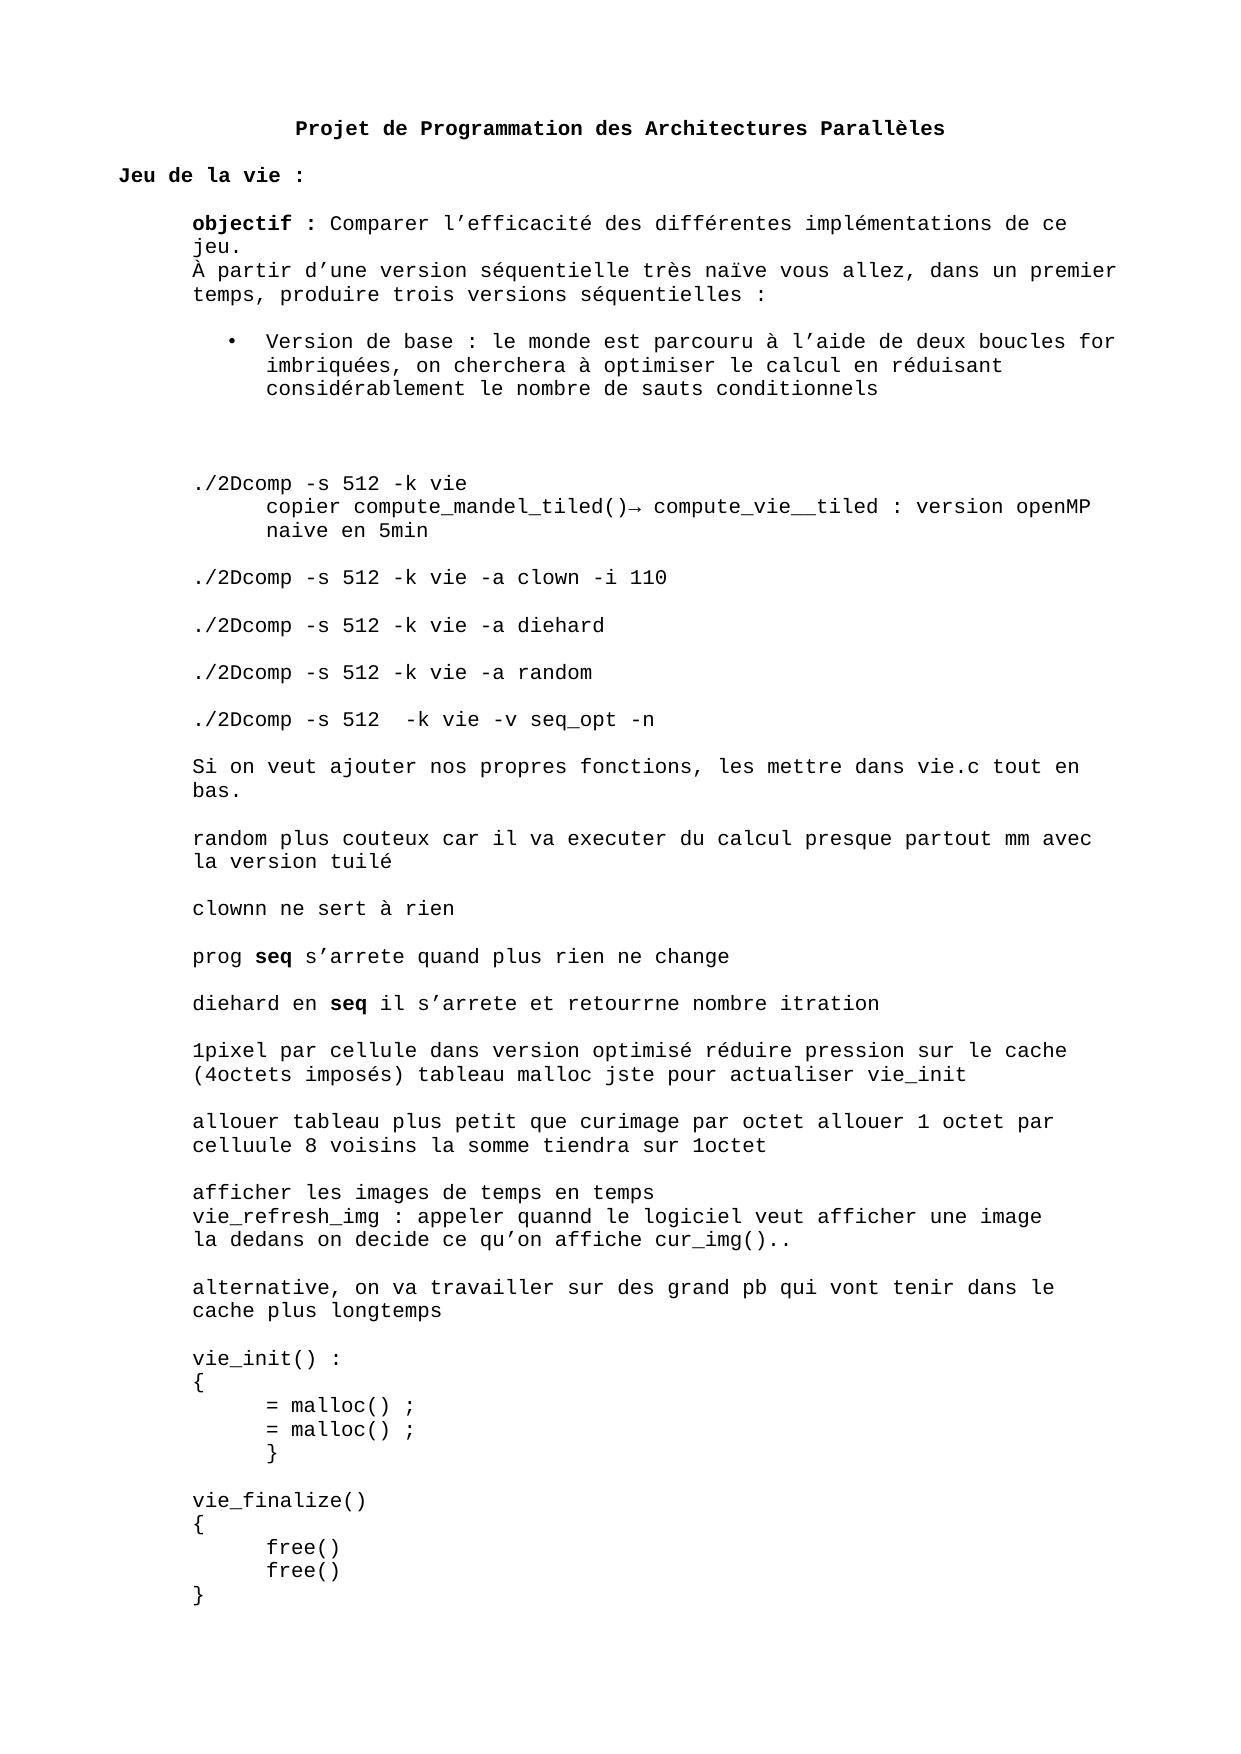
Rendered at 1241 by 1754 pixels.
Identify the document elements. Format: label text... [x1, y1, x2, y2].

text { [118, 1371, 1122, 1395]
text ./2Dcomp -s 512 -k vie -a clown -i 110 [192, 567, 1122, 591]
text Si on veut ajouter nos propres fonctions, les mettre dans vie.c tout en bas. [192, 757, 1122, 804]
text ./2Dcomp -s 512 -k vie [192, 473, 1122, 496]
text Jeu de la vie : [118, 165, 1122, 189]
text ./2Dcomp -s 512 -k vie -a random [192, 662, 1122, 686]
text Projet de Programmation des Architectures Parallèles [118, 118, 1122, 142]
text random plus couteux car il va executer du calcul presque partout mm avec la version tuilé [192, 827, 1122, 875]
text } [192, 1584, 1122, 1608]
text alternative, on va travailler sur des grand pb qui vont tenir dans le cache plus longtemps [118, 1277, 1122, 1324]
text free() [192, 1537, 1122, 1561]
list Version de base : le monde est parcouru à l’aide de deux boucles for imbriquées, on cherchera à optimiser le calcul en réduisant considérablement le nombre de sauts conditionnels [228, 331, 1122, 402]
text free() [192, 1561, 1122, 1584]
text clownn ne sert à rien [192, 898, 1122, 922]
text } [266, 1442, 1122, 1466]
text diehard en seq il s’arrete et retourrne nombre itration [192, 993, 1122, 1017]
text vie_refresh_img : appeler quannd le logiciel veut afficher une image [192, 1206, 1122, 1229]
text = malloc() ; [266, 1419, 1122, 1442]
text À partir d’une version séquentielle très naïve vous allez, dans un premier temps, produire trois versions séquentielles : [192, 260, 1122, 307]
text copier compute_mandel_tiled()→ compute_vie__tiled : version openMP naive en 5min [266, 496, 1122, 544]
text prog seq s’arrete quand plus rien ne change [192, 946, 1122, 969]
text 1pixel par cellule dans version optimisé réduire pression sur le cache (4octets imposés) tableau malloc jste pour actualiser vie_init [192, 1040, 1122, 1088]
text vie_init() : [118, 1348, 1122, 1371]
text = malloc() ; [266, 1395, 1122, 1419]
text allouer tableau plus petit que curimage par octet allouer 1 octet par celluule 8 voisins la somme tiendra sur 1octet [192, 1111, 1122, 1158]
text vie_finalize() [192, 1489, 1122, 1513]
text objectif : Comparer l’efficacité des différentes implémentations de ce jeu. [192, 213, 1122, 260]
text afficher les images de temps en temps [192, 1182, 1122, 1206]
text { [192, 1513, 1122, 1537]
text ./2Dcomp -s 512 -k vie -a diehard [192, 615, 1122, 638]
text ./2Dcomp -s 512 -k vie -v seq_opt -n [192, 709, 1122, 733]
text la dedans on decide ce qu’on affiche cur_img().. [192, 1229, 1122, 1253]
